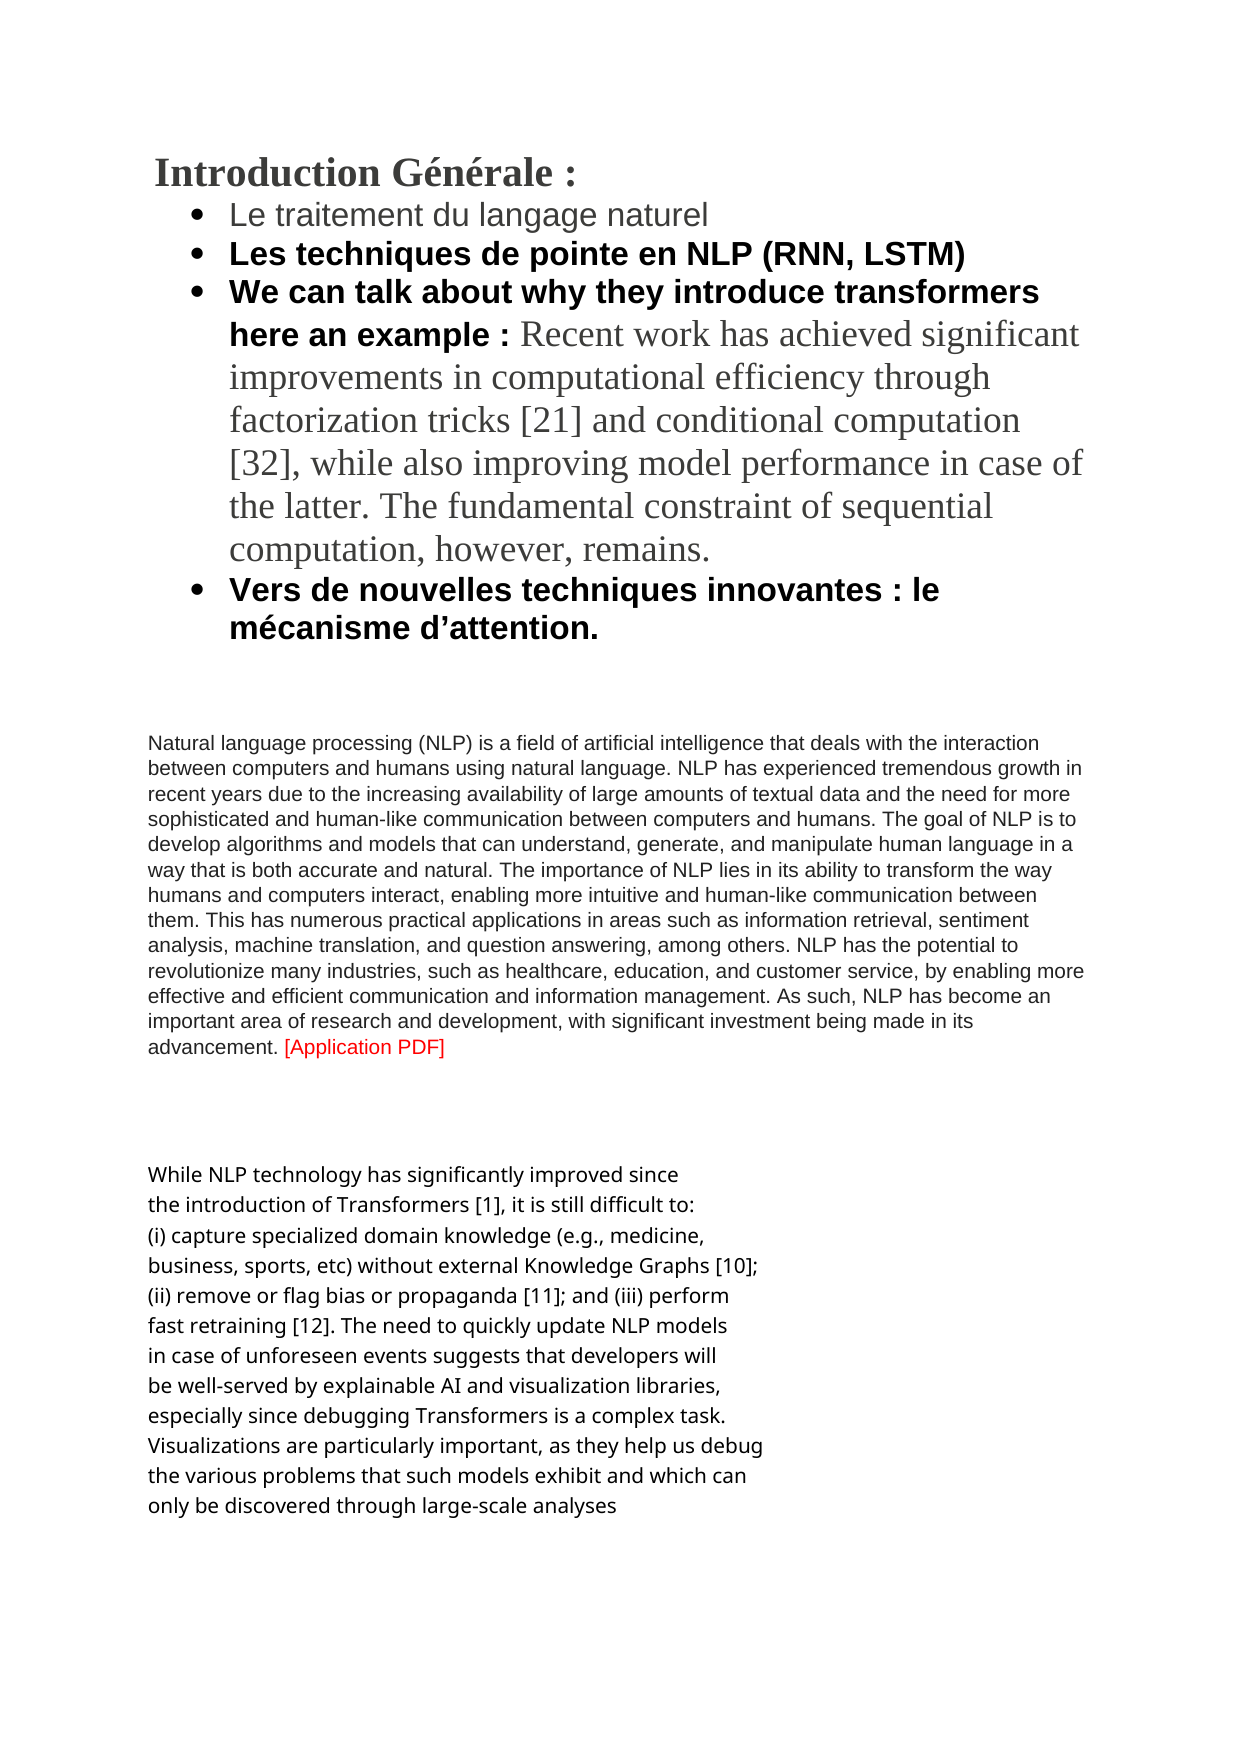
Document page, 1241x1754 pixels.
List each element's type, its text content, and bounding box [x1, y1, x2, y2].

list We can talk about why they introduce transformers here an example : Recent work has achieved significant improvements in computational efficiency through factorization tricks [21] and conditional computation [32], while also improving model performance in case of the latter. The fundamental constraint of sequential computation, however, remains. [191, 273, 1093, 570]
text Natural language processing (NLP) is a field of artificial intelligence that deals with the interaction between computers and humans using natural language. NLP has experienced tremendous growth in recent years due to the increasing availability of large amounts of textual data and the need for more sophisticated and human-like communication between computers and humans. The goal of NLP is to develop algorithms and models that can understand, generate, and manipulate human language in a way that is both accurate and natural. The importance of NLP lies in its ability to transform the way humans and computers interact, enabling more intuitive and human-like communication between them. This has numerous practical applications in areas such as information retrieval, sentiment analysis, machine translation, and question answering, among others. NLP has the potential to revolutionize many industries, such as healthcare, education, and customer service, by enabling more effective and efficient communication and information management. As such, NLP has become an important area of research and development, with significant investment being made in its advancement. [Application PDF] [148, 731, 1093, 1058]
list Le traitement du langage naturel [191, 196, 1093, 234]
text While NLP technology has significantly improved since the introduction of Transformers [1], it is still difficult to: (i) capture specialized domain knowledge (e.g., medicine, business, sports, etc) without external Knowledge Graphs [10]; (ii) remove or flag bias or propaganda [11]; and (iii) perform fast retraining [12]. The need to quickly update NLP models in case of unforeseen events suggests that developers will be well-served by explainable AI and visualization libraries, especially since debugging Transformers is a complex task. Visualizations are particularly important, as they help us debug the various problems that such models exhibit and which can only be discovered through large-scale analyses [148, 1161, 1093, 1520]
text Introduction Générale : [154, 148, 1093, 196]
list Vers de nouvelles techniques innovantes : le mécanisme d’attention. [191, 570, 1093, 647]
list Les techniques de pointe en NLP (RNN, LSTM) [191, 234, 1093, 273]
